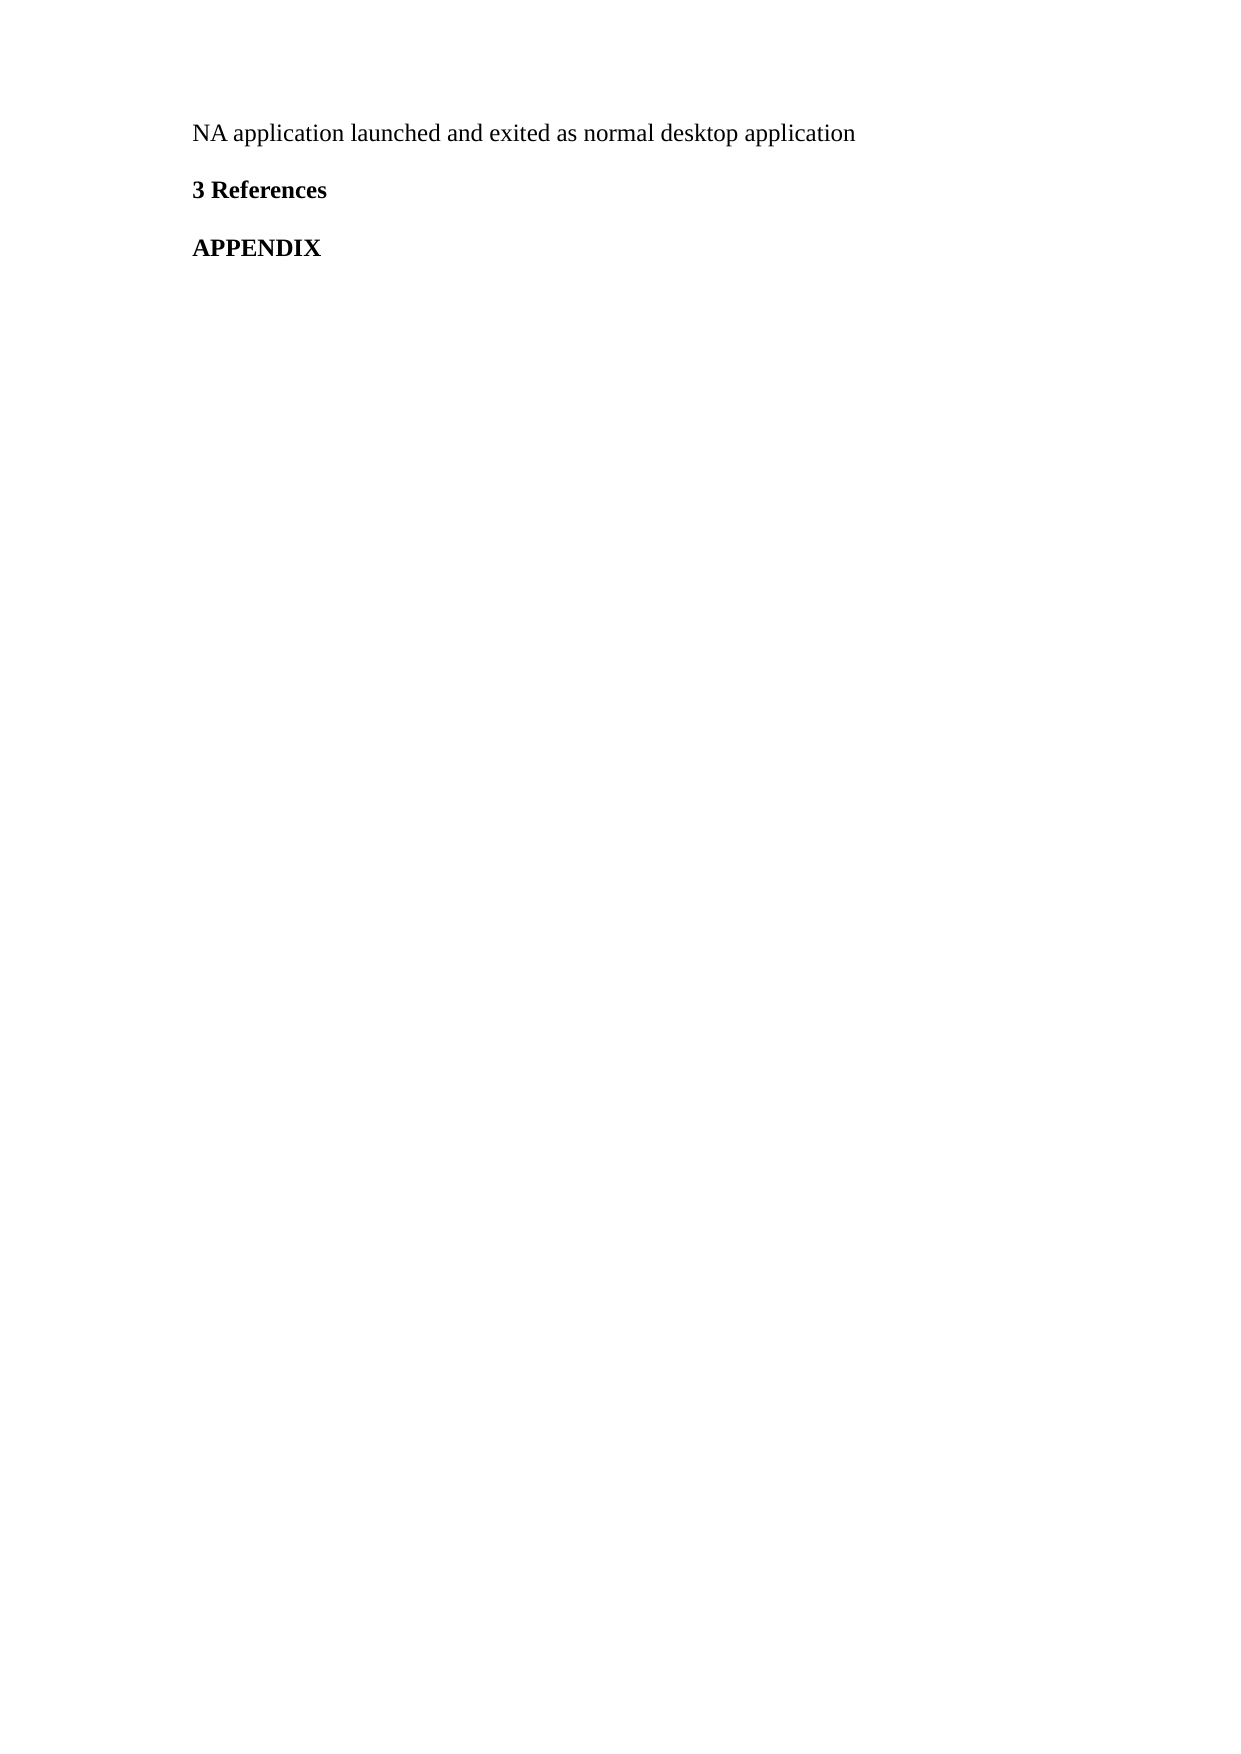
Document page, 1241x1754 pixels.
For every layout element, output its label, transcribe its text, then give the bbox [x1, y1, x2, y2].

text NA application launched and exited as normal desktop application [118, 118, 1122, 147]
text 3 References [118, 176, 1122, 204]
text APPENDIX [118, 233, 1122, 262]
